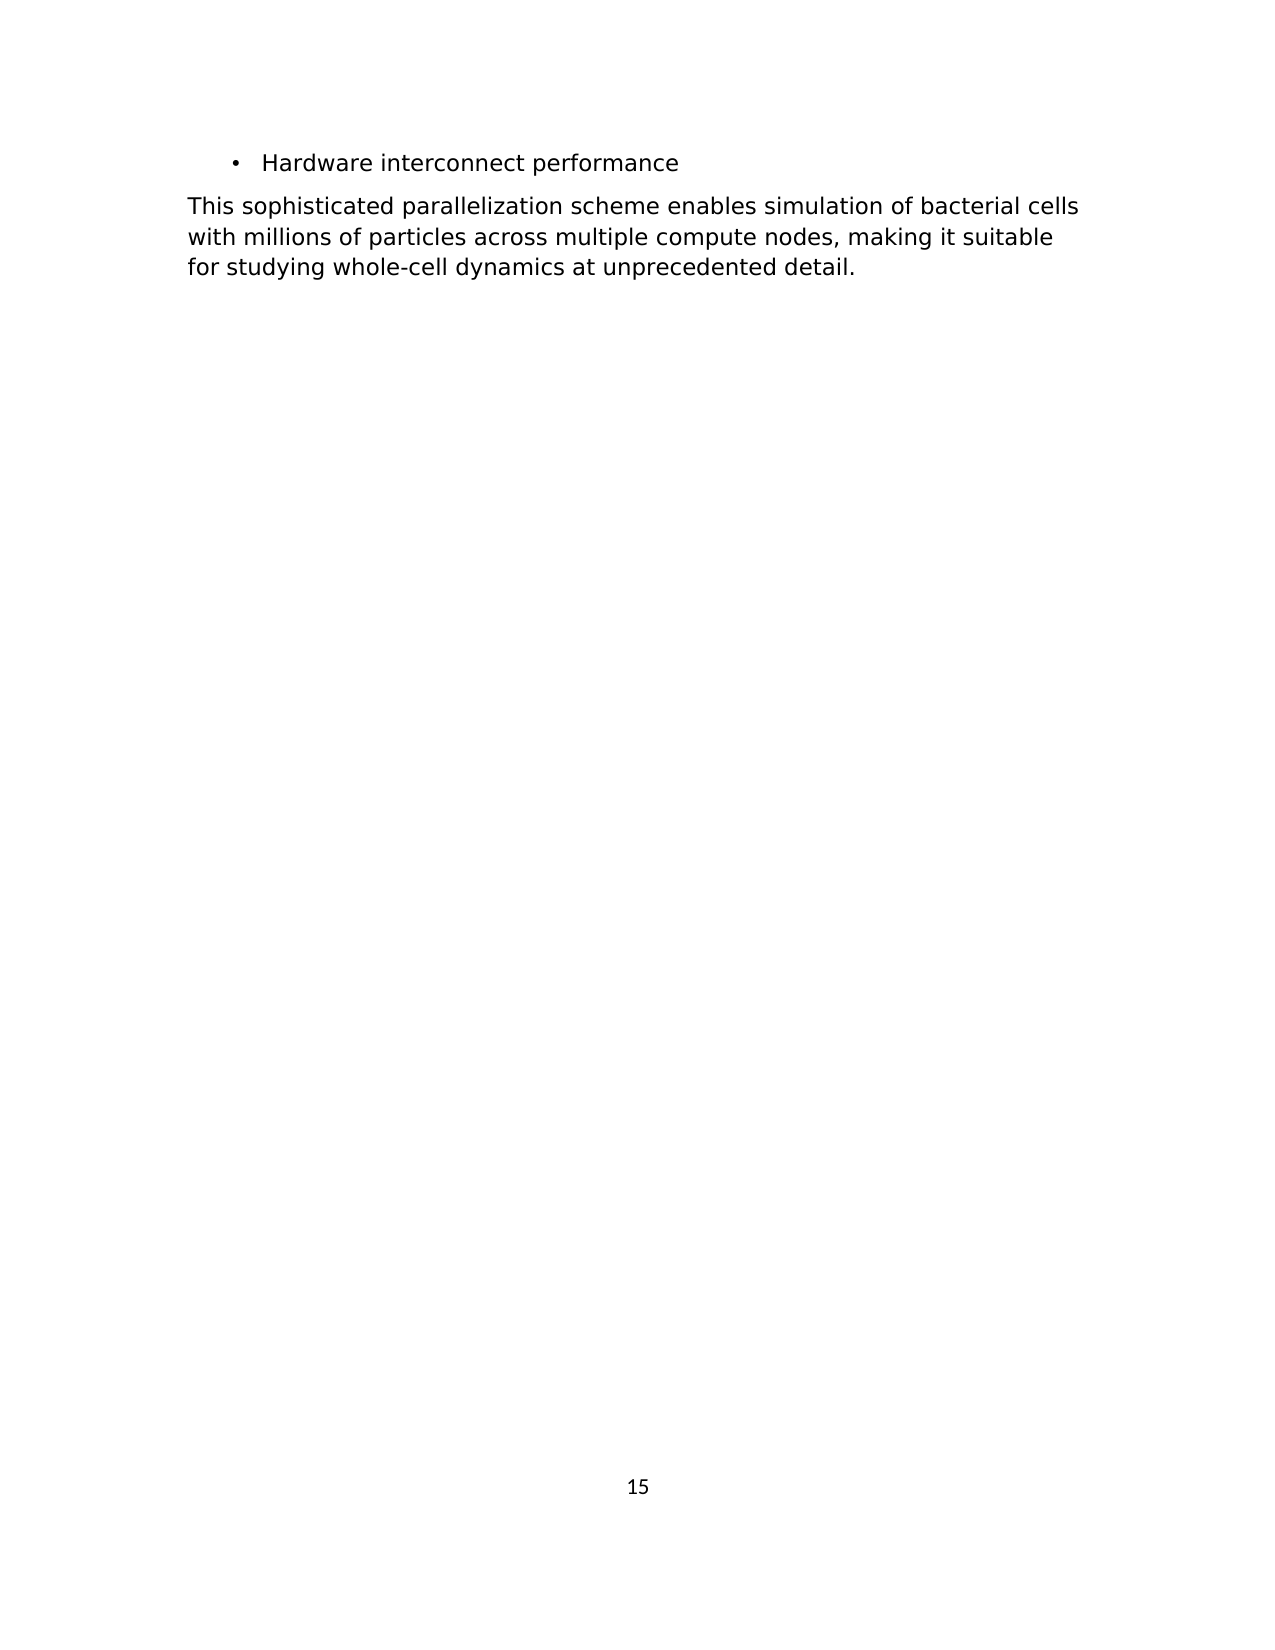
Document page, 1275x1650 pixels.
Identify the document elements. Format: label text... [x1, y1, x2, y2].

list Hardware interconnect performance [232, 150, 1087, 177]
text This sophisticated parallelization scheme enables simulation of bacterial cells with millions of particles across multiple compute nodes, making it suitable for studying whole-cell dynamics at unprecedented detail. [187, 193, 1087, 281]
